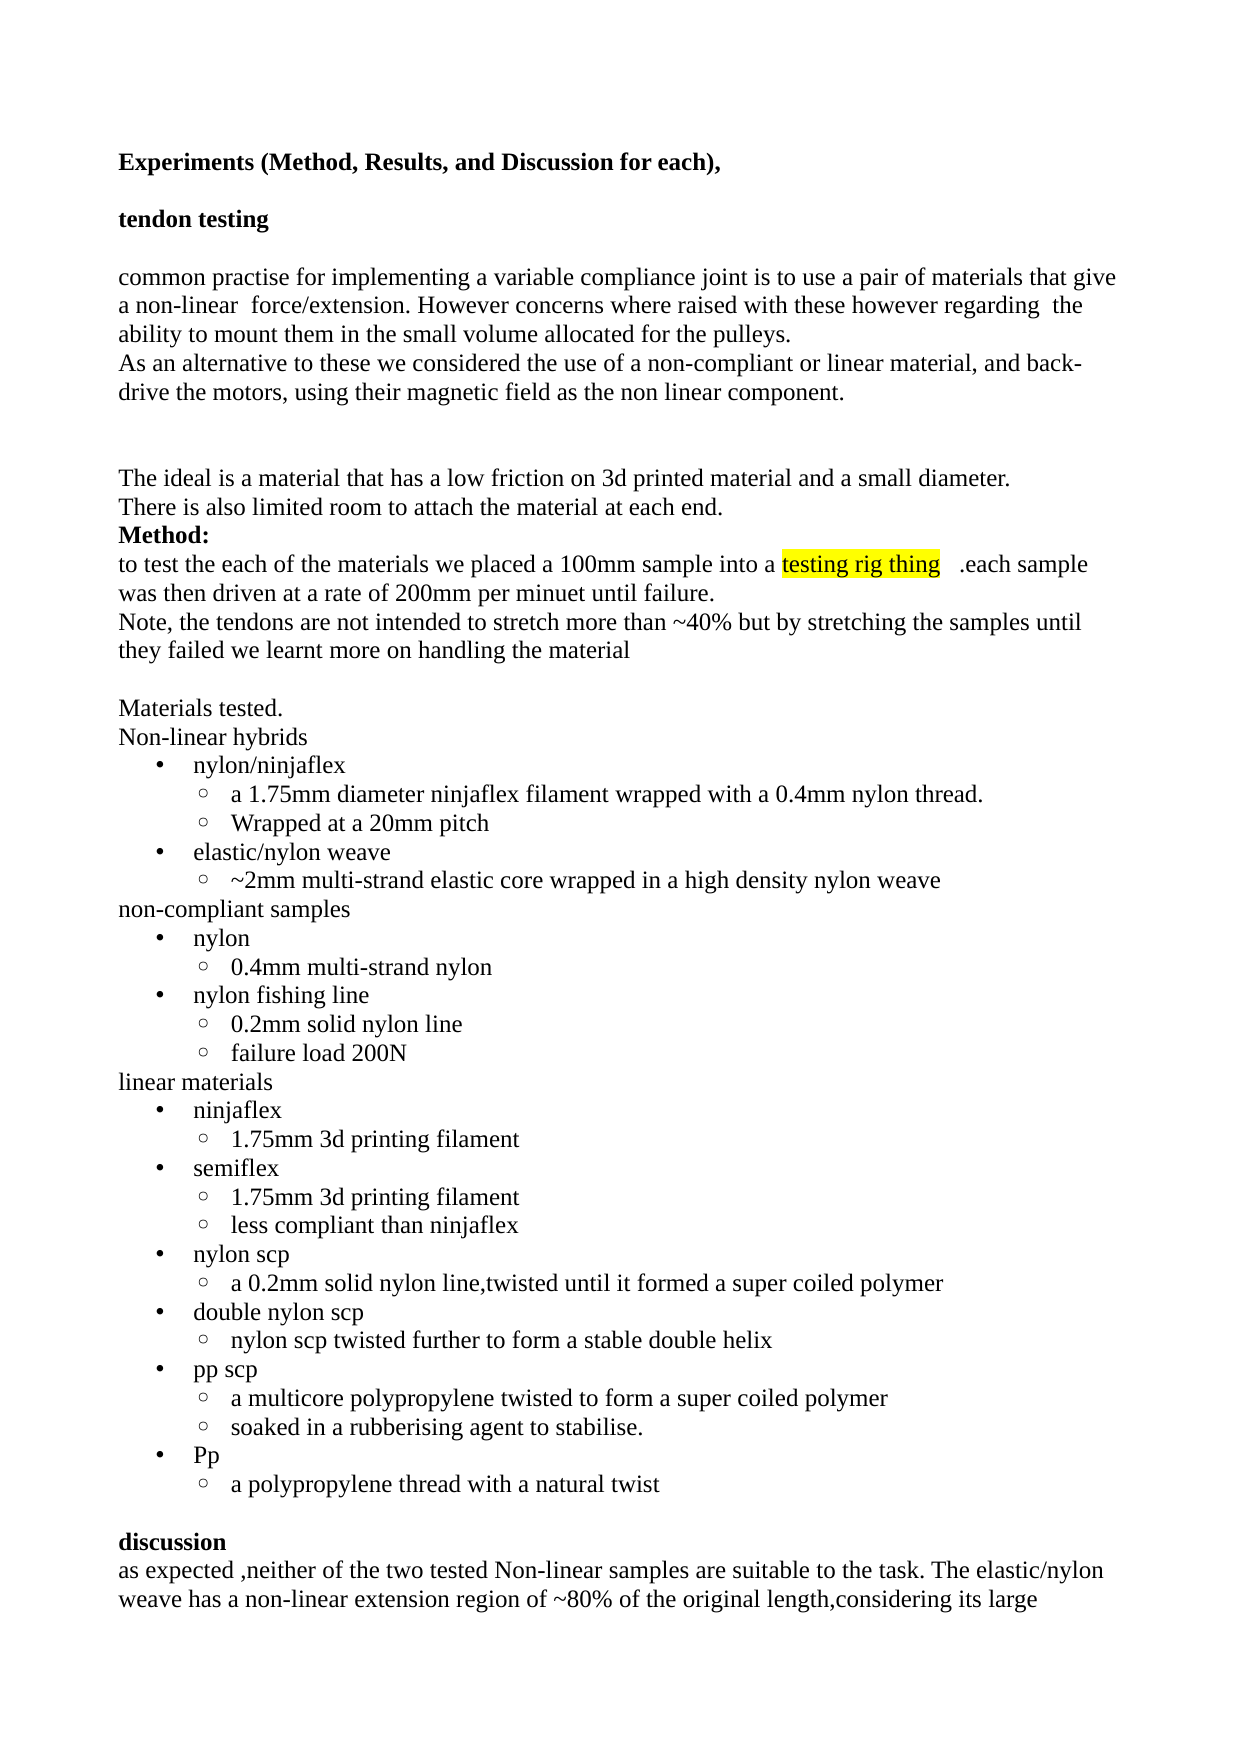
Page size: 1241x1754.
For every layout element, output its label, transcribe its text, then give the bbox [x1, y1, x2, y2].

list failure load 200N [193, 1038, 1122, 1067]
list nylon scp twisted further to form a stable double helix [193, 1326, 1122, 1354]
list a 0.2mm solid nylon line,twisted until it formed a super coiled polymer [193, 1268, 1122, 1297]
text The ideal is a material that has a low friction on 3d printed material and a small diameter. [118, 463, 1122, 492]
list nylon/ninjaflex [156, 751, 1122, 779]
list semiflex [156, 1153, 1122, 1182]
list double nylon scp [156, 1297, 1122, 1326]
list a multicore polypropylene twisted to form a super coiled polymer [193, 1383, 1122, 1412]
list Pp [156, 1441, 1122, 1469]
text Experiments (Method, Results, and Discussion for each), [118, 147, 1122, 176]
text as expected ,neither of the two tested Non-linear samples are suitable to the task. The elastic/nylon weave has a non-linear extension region of ~80% of the original length,considering its large [118, 1556, 1122, 1613]
text Note, the tendons are not intended to stretch more than ~40% but by stretching the samples until they failed we learnt more on handling the material [118, 607, 1122, 664]
list ~2mm multi-strand elastic core wrapped in a high density nylon weave [193, 866, 1122, 894]
list nylon scp [156, 1239, 1122, 1268]
list 0.4mm multi-strand nylon [193, 952, 1122, 981]
list soaked in a rubberising agent to stabilise. [193, 1412, 1122, 1441]
list ninjaflex [156, 1096, 1122, 1124]
text to test the each of the materials we placed a 100mm sample into a testing rig thing .each sample was then driven at a rate of 200mm per minuet until failure. [118, 549, 1122, 607]
list nylon fishing line [156, 981, 1122, 1009]
text Materials tested. [118, 693, 1122, 722]
list a 1.75mm diameter ninjaflex filament wrapped with a 0.4mm nylon thread. [193, 779, 1122, 808]
text discussion [118, 1527, 1122, 1556]
text There is also limited room to attach the material at each end. [118, 492, 1122, 521]
list 0.2mm solid nylon line [193, 1009, 1122, 1038]
list nylon [156, 923, 1122, 952]
list a polypropylene thread with a natural twist [193, 1469, 1122, 1498]
text linear materials [118, 1067, 1122, 1096]
list 1.75mm 3d printing filament [193, 1124, 1122, 1153]
list less compliant than ninjaflex [193, 1211, 1122, 1239]
list elastic/nylon weave [156, 837, 1122, 866]
list pp scp [156, 1354, 1122, 1383]
text As an alternative to these we considered the use of a non-compliant or linear material, and back-drive the motors, using their magnetic field as the non linear component. [118, 348, 1122, 406]
text common practise for implementing a variable compliance joint is to use a pair of materials that give a non-linear force/extension. However concerns where raised with these however regarding the ability to mount them in the small volume allocated for the pulleys. [118, 262, 1122, 348]
text Method: [118, 521, 1122, 549]
list 1.75mm 3d printing filament [193, 1182, 1122, 1211]
text Non-linear hybrids [118, 722, 1122, 751]
list Wrapped at a 20mm pitch [193, 808, 1122, 837]
text tendon testing [118, 204, 1122, 233]
text non-compliant samples [118, 894, 1122, 923]
